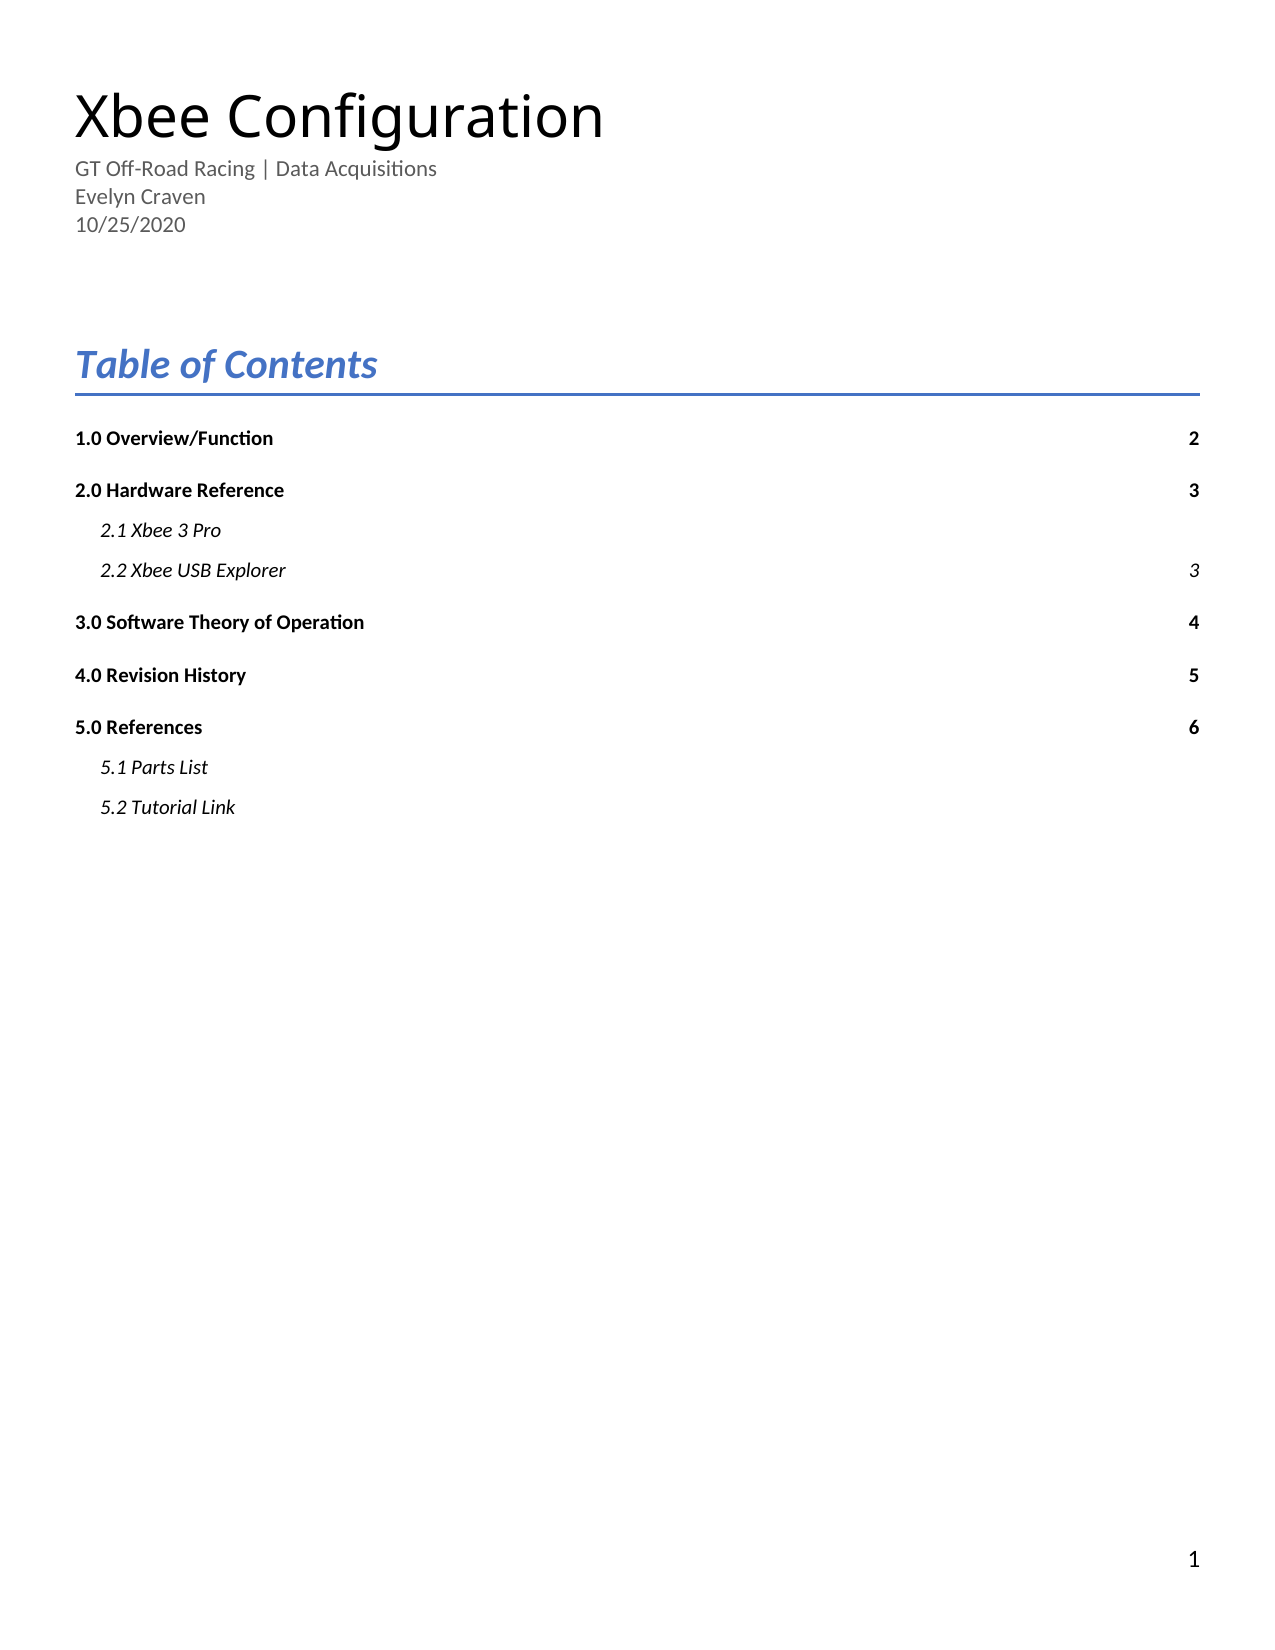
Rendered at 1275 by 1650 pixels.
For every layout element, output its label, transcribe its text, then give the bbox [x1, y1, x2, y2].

text Table of Contents [75, 338, 1200, 393]
text 5.1 Parts List [100, 754, 1200, 779]
text 1.0 Overview/Function 2 [75, 425, 1200, 450]
text 2.0 Hardware Reference 3 [75, 477, 1200, 503]
text 3.0 Software Theory of Operation 4 [75, 609, 1200, 635]
subtitle GT Off-Road Racing | Data Acquisitions [75, 154, 1200, 182]
text 5.0 References 6 [75, 714, 1200, 740]
text 5.2 Tutorial Link [100, 794, 1200, 819]
subtitle 10/25/2020 [75, 211, 1200, 238]
title Xbee Configuration [75, 75, 1200, 154]
text 2.1 Xbee 3 Pro [100, 517, 1200, 543]
text 2.2 Xbee USB Explorer 3 [100, 557, 1200, 582]
subtitle Evelyn Craven [75, 182, 1200, 211]
text 4.0 Revision History 5 [75, 662, 1200, 687]
